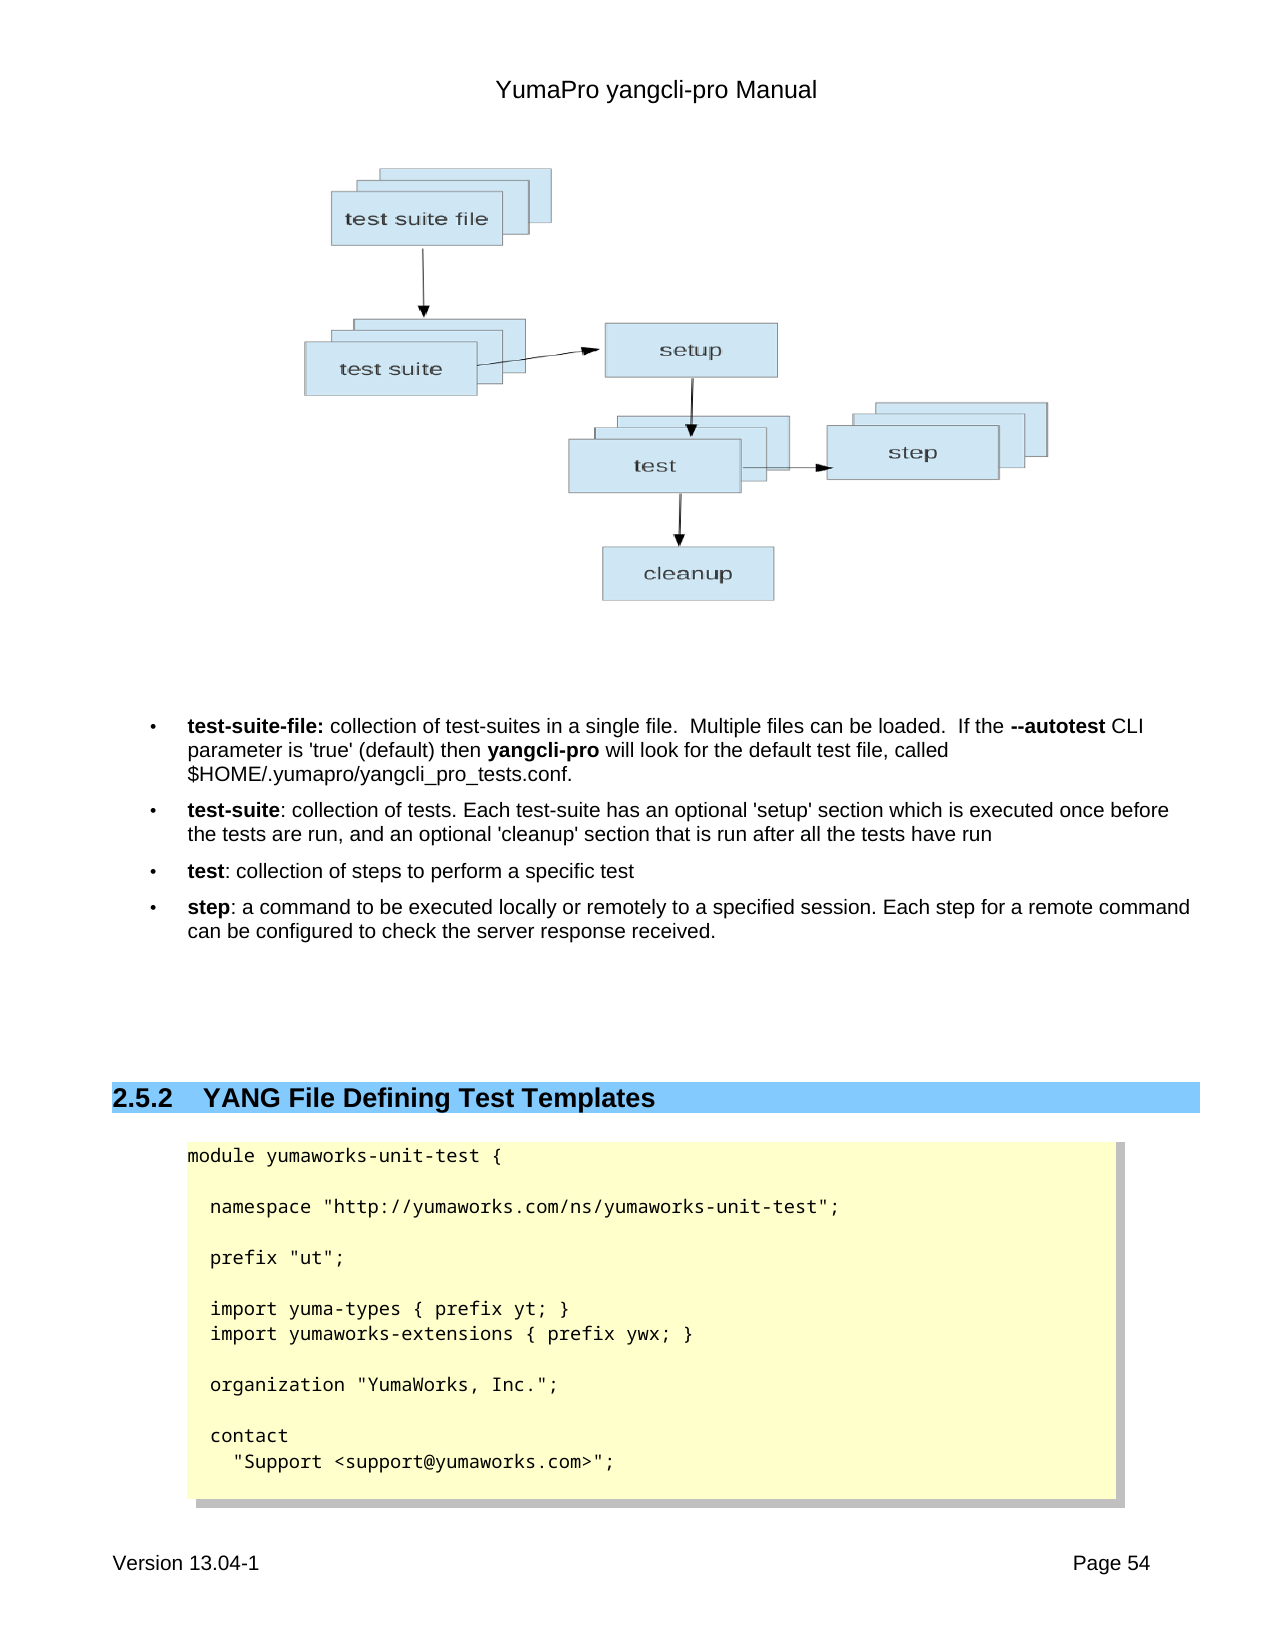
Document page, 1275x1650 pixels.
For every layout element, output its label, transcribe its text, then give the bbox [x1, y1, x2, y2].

text import yuma-types { prefix yt; } [187, 1295, 1116, 1321]
text prefix "ut"; [187, 1244, 1116, 1269]
text module yumaworks-unit-test { [187, 1142, 1116, 1167]
text import yumaworks-extensions { prefix ywx; } [187, 1321, 1116, 1346]
list step: a command to be executed locally or remotely to a specified session. Each step for a remote command can be configured to check the server response received. [150, 895, 1200, 943]
list test-suite: collection of tests. Each test-suite has an optional 'setup' section which is executed once before the tests are run, and an optional 'cleanup' section that is run after all the tests have run [150, 798, 1200, 846]
subtitle YANG File Defining Test Templates [112, 1082, 1200, 1113]
text organization "YumaWorks, Inc."; [187, 1372, 1116, 1397]
list test: collection of steps to perform a specific test [150, 859, 1200, 883]
picture [228, 133, 1084, 641]
list test-suite-file: collection of test-suites in a single file. Multiple files can be loaded. If the --autotest CLI parameter is 'true' (default) then yangcli-pro will look for the default test file, called $HOME/.yumapro/yangcli_pro_tests.conf. [150, 714, 1200, 786]
text "Support <support@yumaworks.com>"; [187, 1448, 1116, 1474]
text namespace "http://yumaworks.com/ns/yumaworks-unit-test"; [187, 1193, 1116, 1218]
text contact [187, 1423, 1116, 1448]
